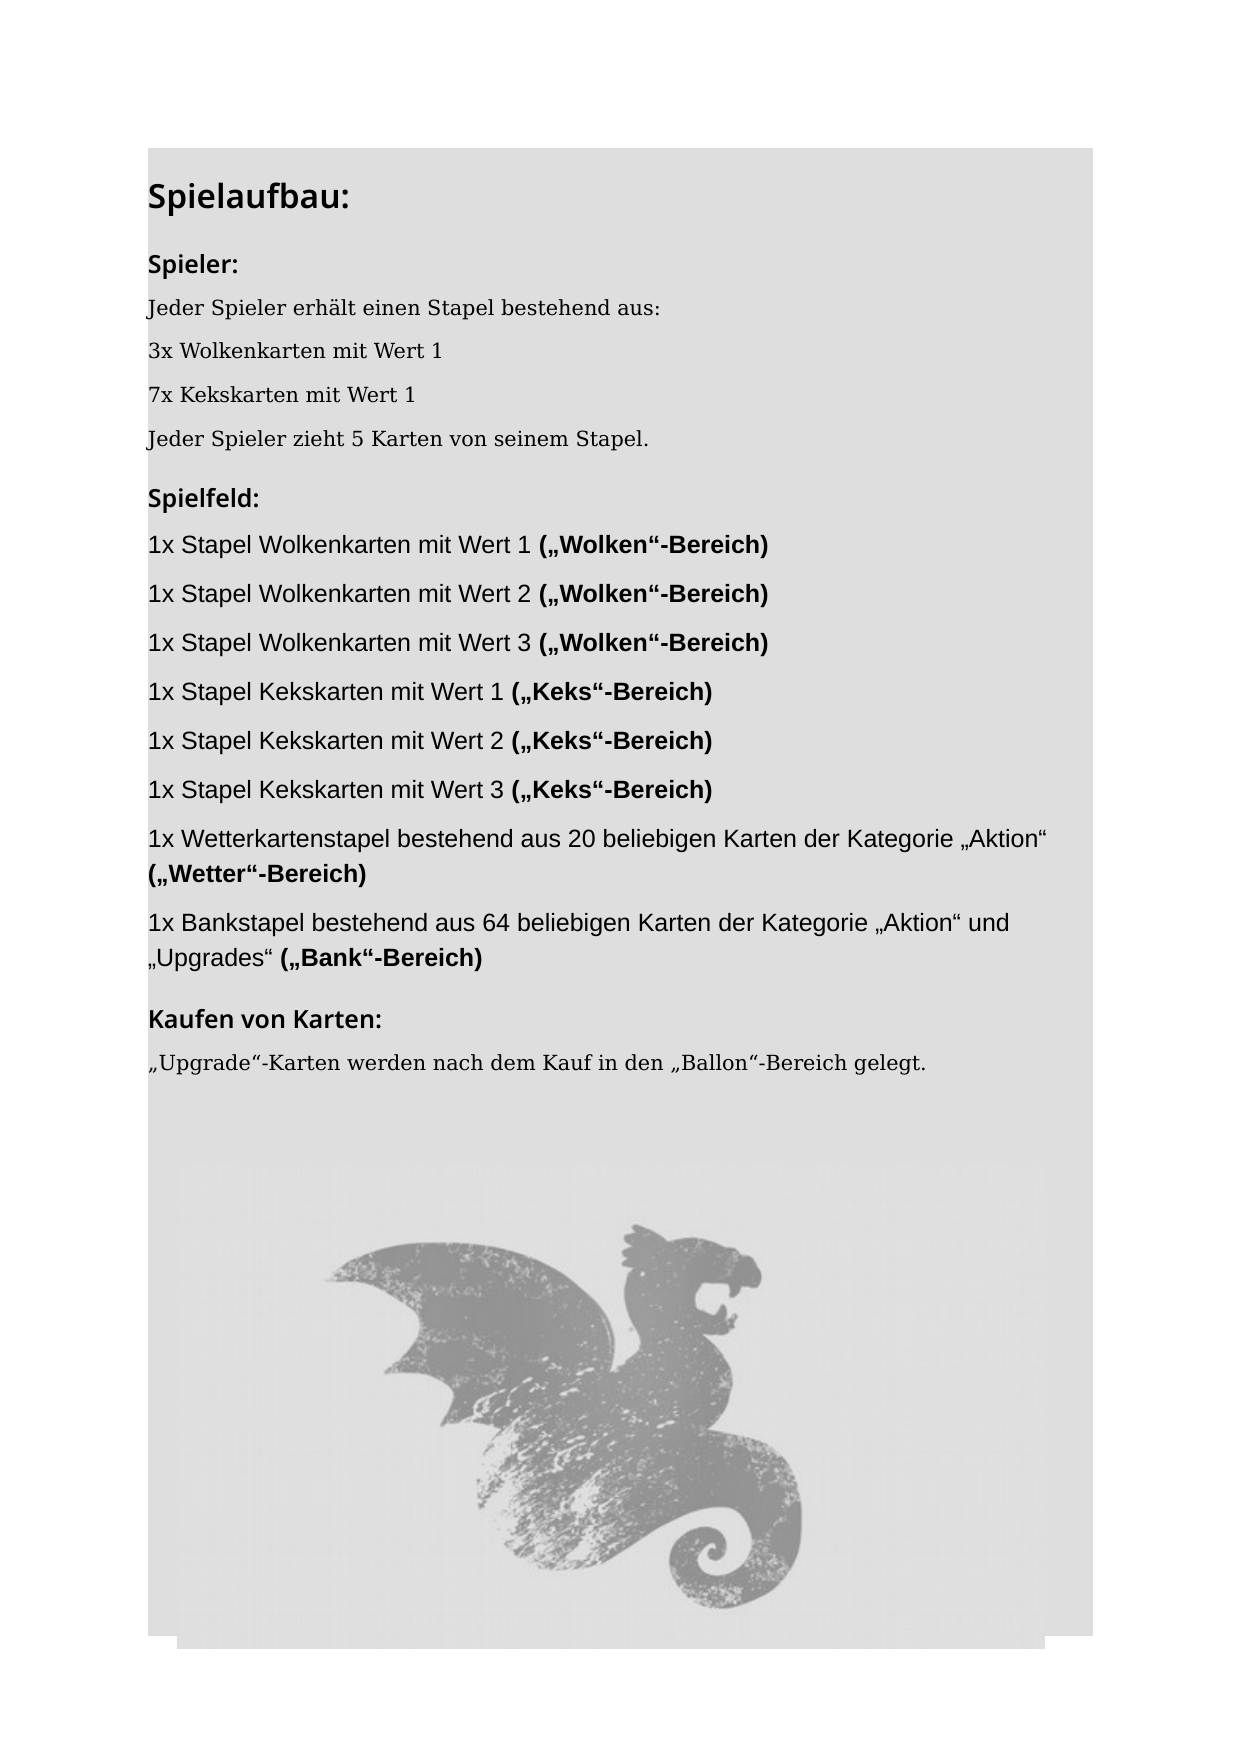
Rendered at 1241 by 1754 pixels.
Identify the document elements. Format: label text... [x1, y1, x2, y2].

text 1x Wetterkartenstapel bestehend aus 20 beliebigen Karten der Kategorie „Aktion“ („Wetter“-Bereich) [148, 824, 1093, 888]
text 1x Stapel Wolkenkarten mit Wert 1 („Wolken“-Bereich) [148, 530, 1093, 559]
text 1x Stapel Kekskarten mit Wert 2 („Keks“-Bereich) [148, 726, 1093, 755]
text 1x Bankstapel bestehend aus 64 beliebigen Karten der Kategorie „Aktion“ und „Upgrades“ („Bank“-Bereich) [148, 908, 1093, 971]
subtitle Spielfeld: [148, 481, 1093, 515]
subtitle Spielaufbau: [148, 173, 1093, 218]
text Jeder Spieler erhält einen Stapel bestehend aus: [148, 296, 1093, 320]
text Jeder Spieler zieht 5 Karten von seinem Stapel. [148, 427, 1093, 451]
text „Upgrade“-Karten werden nach dem Kauf in den „Ballon“-Bereich gelegt. [148, 1051, 1093, 1076]
text 1x Stapel Kekskarten mit Wert 1 („Keks“-Bereich) [148, 677, 1093, 706]
text 1x Stapel Kekskarten mit Wert 3 („Keks“-Bereich) [148, 775, 1093, 804]
text 7x Kekskarten mit Wert 1 [148, 383, 1093, 407]
subtitle Spieler: [148, 247, 1093, 281]
text 1x Stapel Wolkenkarten mit Wert 3 („Wolken“-Bereich) [148, 628, 1093, 657]
picture [176, 1166, 1045, 1649]
text 1x Stapel Wolkenkarten mit Wert 2 („Wolken“-Bereich) [148, 579, 1093, 608]
text 3x Wolkenkarten mit Wert 1 [148, 339, 1093, 364]
subtitle Kaufen von Karten: [148, 1002, 1093, 1036]
